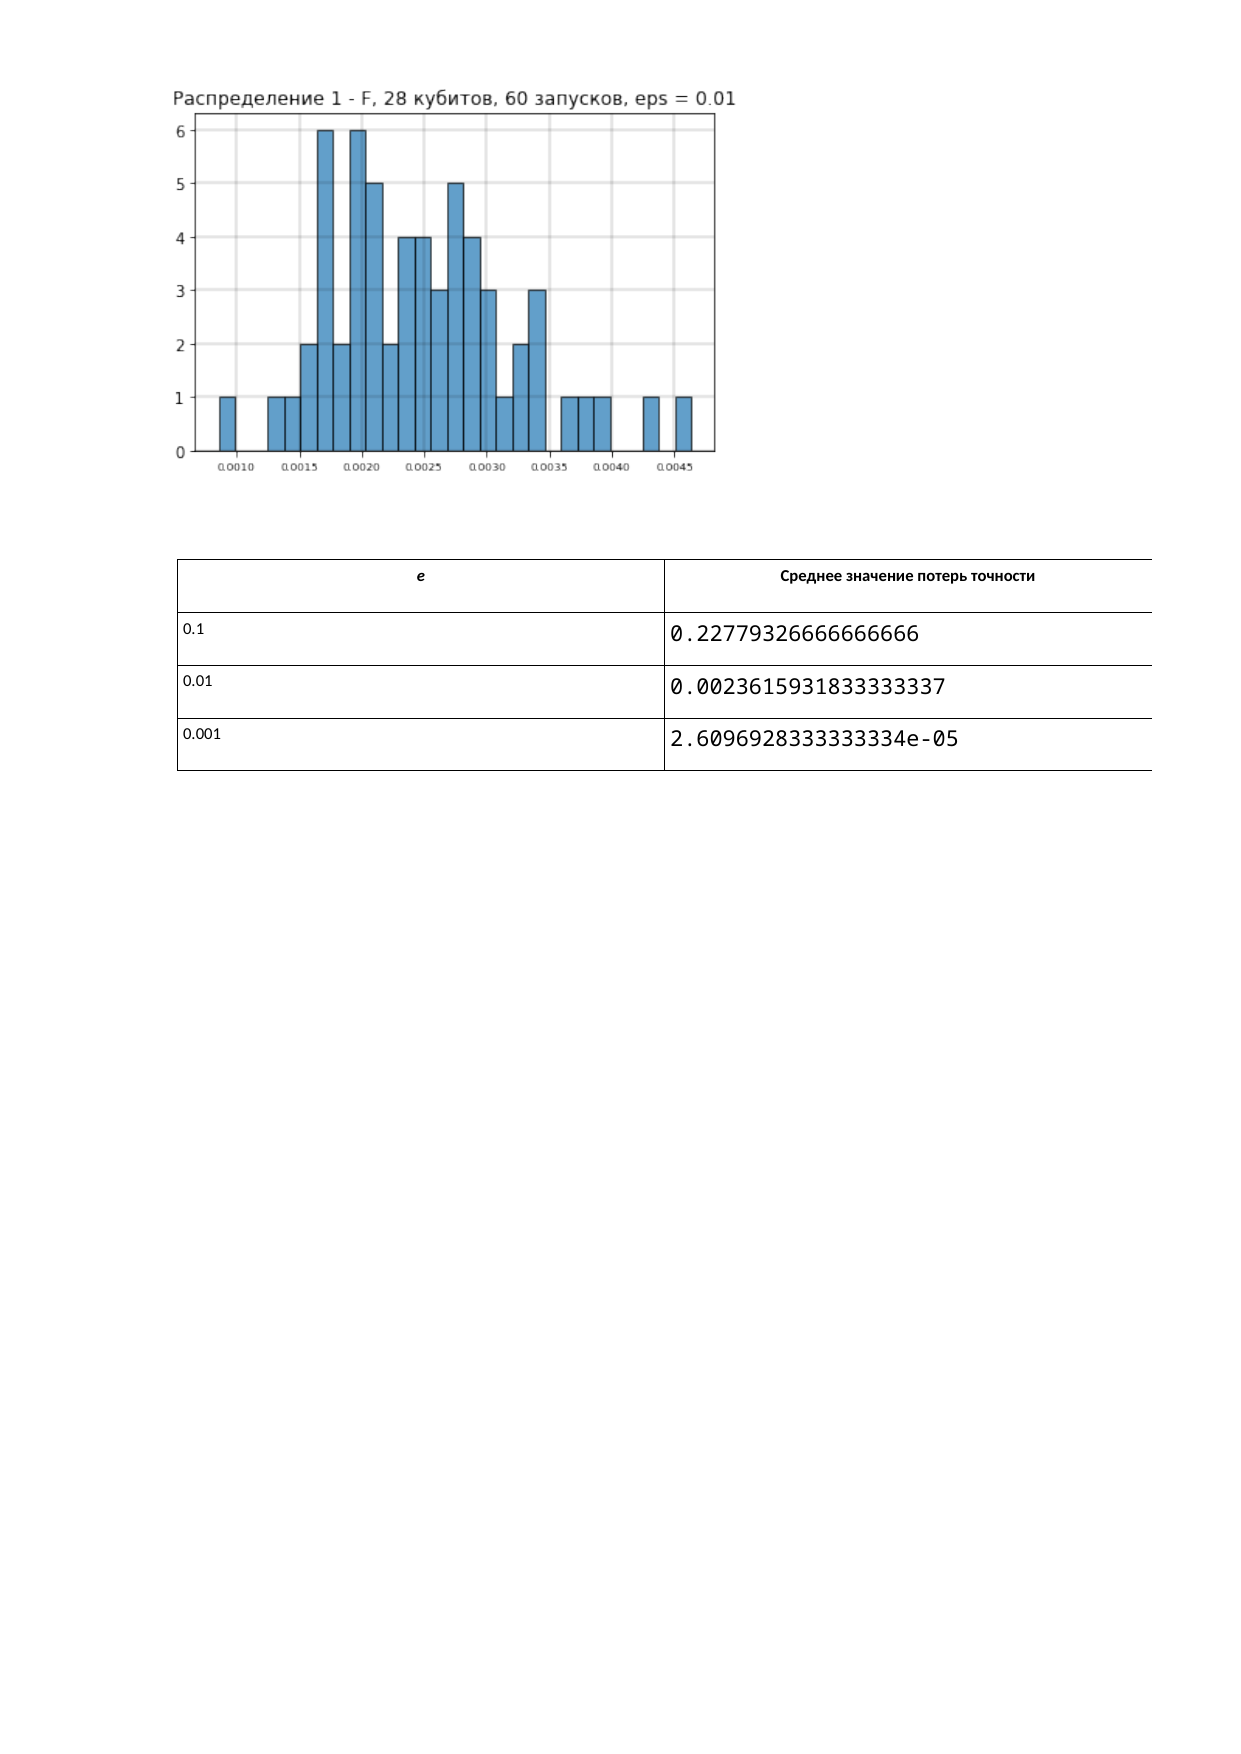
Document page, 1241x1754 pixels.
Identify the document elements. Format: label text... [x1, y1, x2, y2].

table_cell 2.6096928333333334e-05 [665, 719, 1152, 770]
table_cell 0.001 [178, 719, 664, 770]
table_cell 0.01 [178, 666, 664, 717]
table_cell 0.22779326666666666 [665, 613, 1152, 665]
table_cell 0.1 [178, 613, 664, 665]
table_header Среднее значение потерь точности [665, 560, 1152, 612]
table_cell 0.0023615931833333337 [665, 666, 1152, 717]
table_header e [178, 560, 664, 612]
picture [162, 79, 747, 482]
